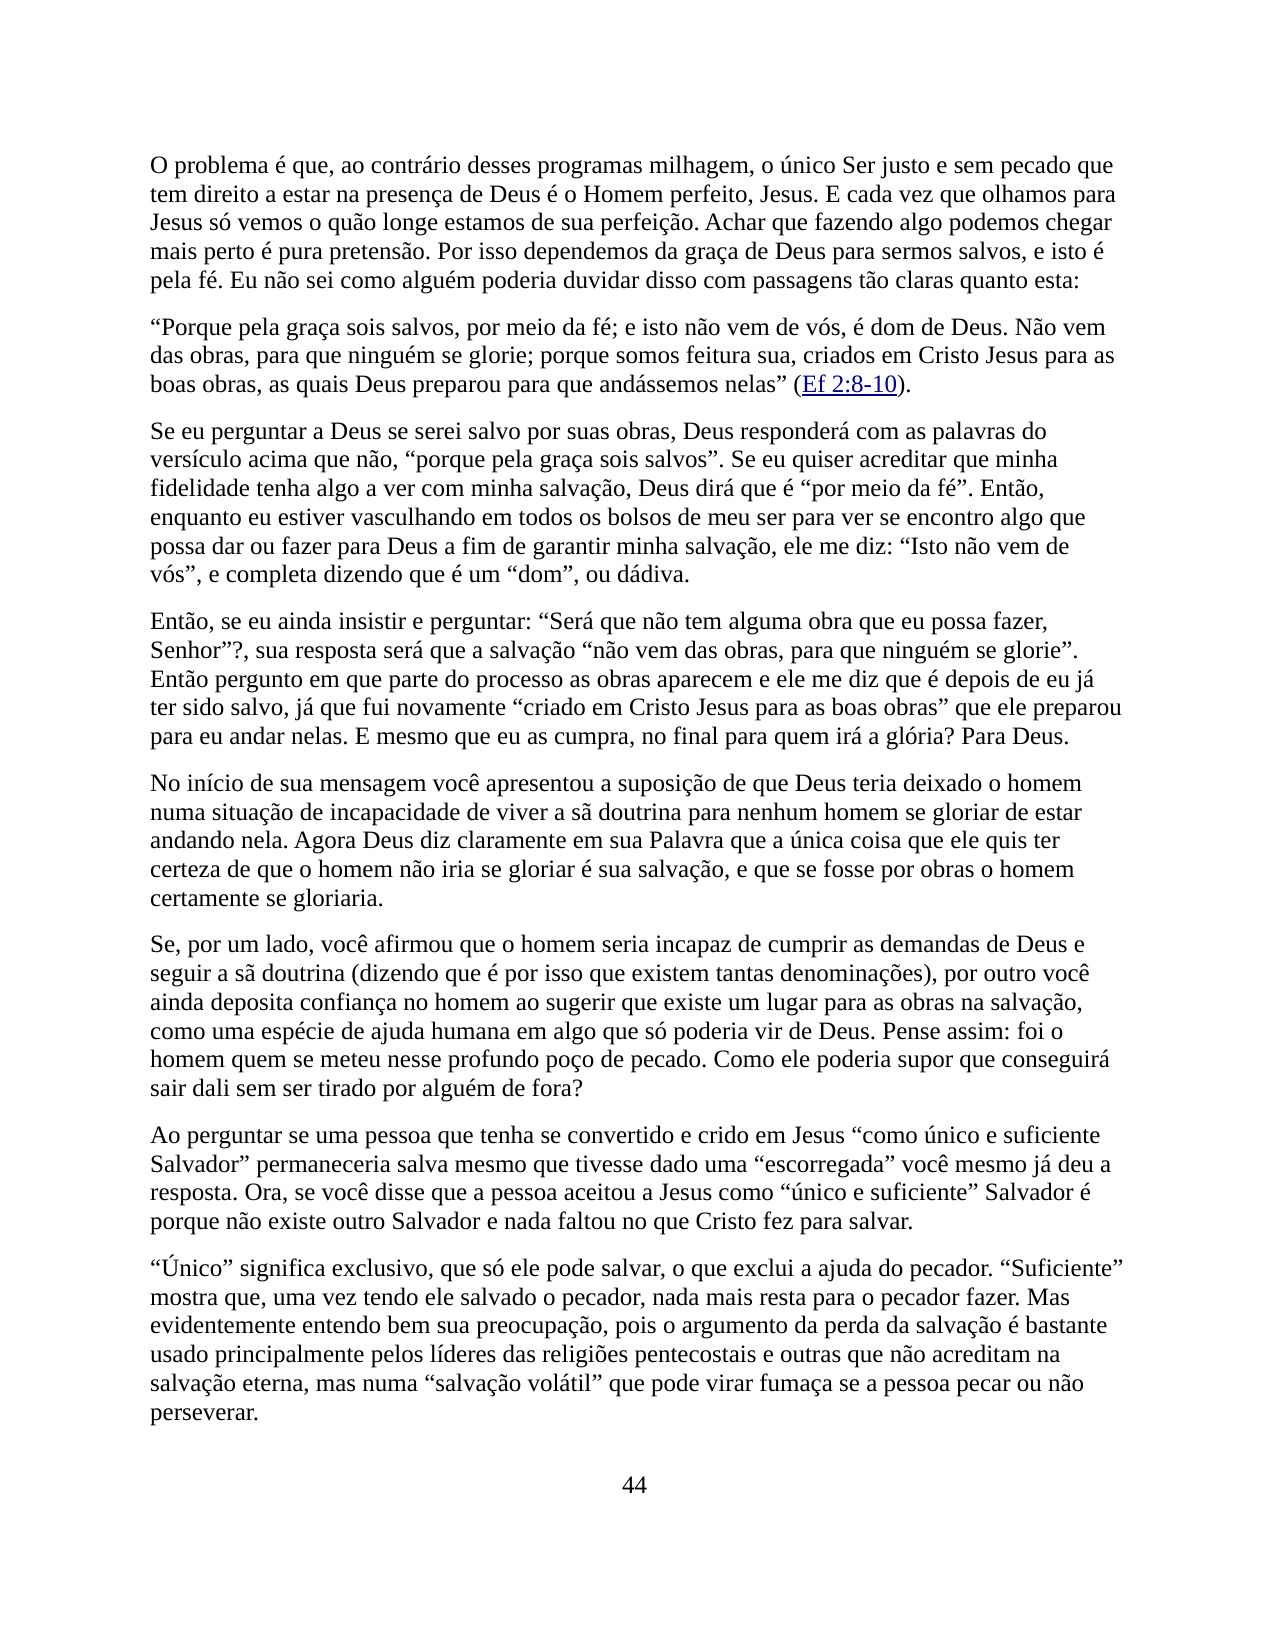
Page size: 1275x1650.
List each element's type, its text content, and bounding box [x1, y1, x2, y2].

text “Porque pela graça sois salvos, por meio da fé; e isto não vem de vós, é dom de Deus. Não vem das obras, para que ninguém se glorie; porque somos feitura sua, criados em Cristo Jesus para as boas obras, as quais Deus preparou para que andássemos nelas” (Ef 2:8-10). [150, 312, 1125, 398]
text O problema é que, ao contrário desses programas milhagem, o único Ser justo e sem pecado que tem direito a estar na presença de Deus é o Homem perfeito, Jesus. E cada vez que olhamos para Jesus só vemos o quão longe estamos de sua perfeição. Achar que fazendo algo podemos chegar mais perto é pura pretensão. Por isso dependemos da graça de Deus para sermos salvos, e isto é pela fé. Eu não sei como alguém poderia duvidar disso com passagens tão claras quanto esta: [150, 150, 1125, 294]
text Se eu perguntar a Deus se serei salvo por suas obras, Deus responderá com as palavras do versículo acima que não, “porque pela graça sois salvos”. Se eu quiser acreditar que minha fidelidade tenha algo a ver com minha salvação, Deus dirá que é “por meio da fé”. Então, enquanto eu estiver vasculhando em todos os bolsos de meu ser para ver se encontro algo que possa dar ou fazer para Deus a fim de garantir minha salvação, ele me diz: “Isto não vem de vós”, e completa dizendo que é um “dom”, ou dádiva. [150, 416, 1125, 588]
text “Único” significa exclusivo, que só ele pode salvar, o que exclui a ajuda do pecador. “Suficiente” mostra que, uma vez tendo ele salvado o pecador, nada mais resta para o pecador fazer. Mas evidentemente entendo bem sua preocupação, pois o argumento da perda da salvação é bastante usado principalmente pelos líderes das religiões pentecostais e outras que não acreditam na salvação eterna, mas numa “salvação volátil” que pode virar fumaça se a pessoa pecar ou não perseverar. [150, 1253, 1125, 1425]
text No início de sua mensagem você apresentou a suposição de que Deus teria deixado o homem numa situação de incapacidade de viver a sã doutrina para nenhum homem se gloriar de estar andando nela. Agora Deus diz claramente em sua Palavra que a única coisa que ele quis ter certeza de que o homem não iria se gloriar é sua salvação, e que se fosse por obras o homem certamente se gloriaria. [150, 768, 1125, 912]
text Então, se eu ainda insistir e perguntar: “Será que não tem alguma obra que eu possa fazer, Senhor”?, sua resposta será que a salvação “não vem das obras, para que ninguém se glorie”. Então pergunto em que parte do processo as obras aparecem e ele me diz que é depois de eu já ter sido salvo, já que fui novamente “criado em Cristo Jesus para as boas obras” que ele preparou para eu andar nelas. E mesmo que eu as cumpra, no final para quem irá a glória? Para Deus. [150, 606, 1125, 750]
text Se, por um lado, você afirmou que o homem seria incapaz de cumprir as demandas de Deus e seguir a sã doutrina (dizendo que é por isso que existem tantas denominações), por outro você ainda deposita confiança no homem ao sugerir que existe um lugar para as obras na salvação, como uma espécie de ajuda humana em algo que só poderia vir de Deus. Pense assim: foi o homem quem se meteu nesse profundo poço de pecado. Como ele poderia supor que conseguirá sair dali sem ser tirado por alguém de fora? [150, 929, 1125, 1102]
text Ao perguntar se uma pessoa que tenha se convertido e crido em Jesus “como único e suficiente Salvador” permaneceria salva mesmo que tivesse dado uma “escorregada” você mesmo já deu a resposta. Ora, se você disse que a pessoa aceitou a Jesus como “único e suficiente” Salvador é porque não existe outro Salvador e nada faltou no que Cristo fez para salvar. [150, 1120, 1125, 1235]
